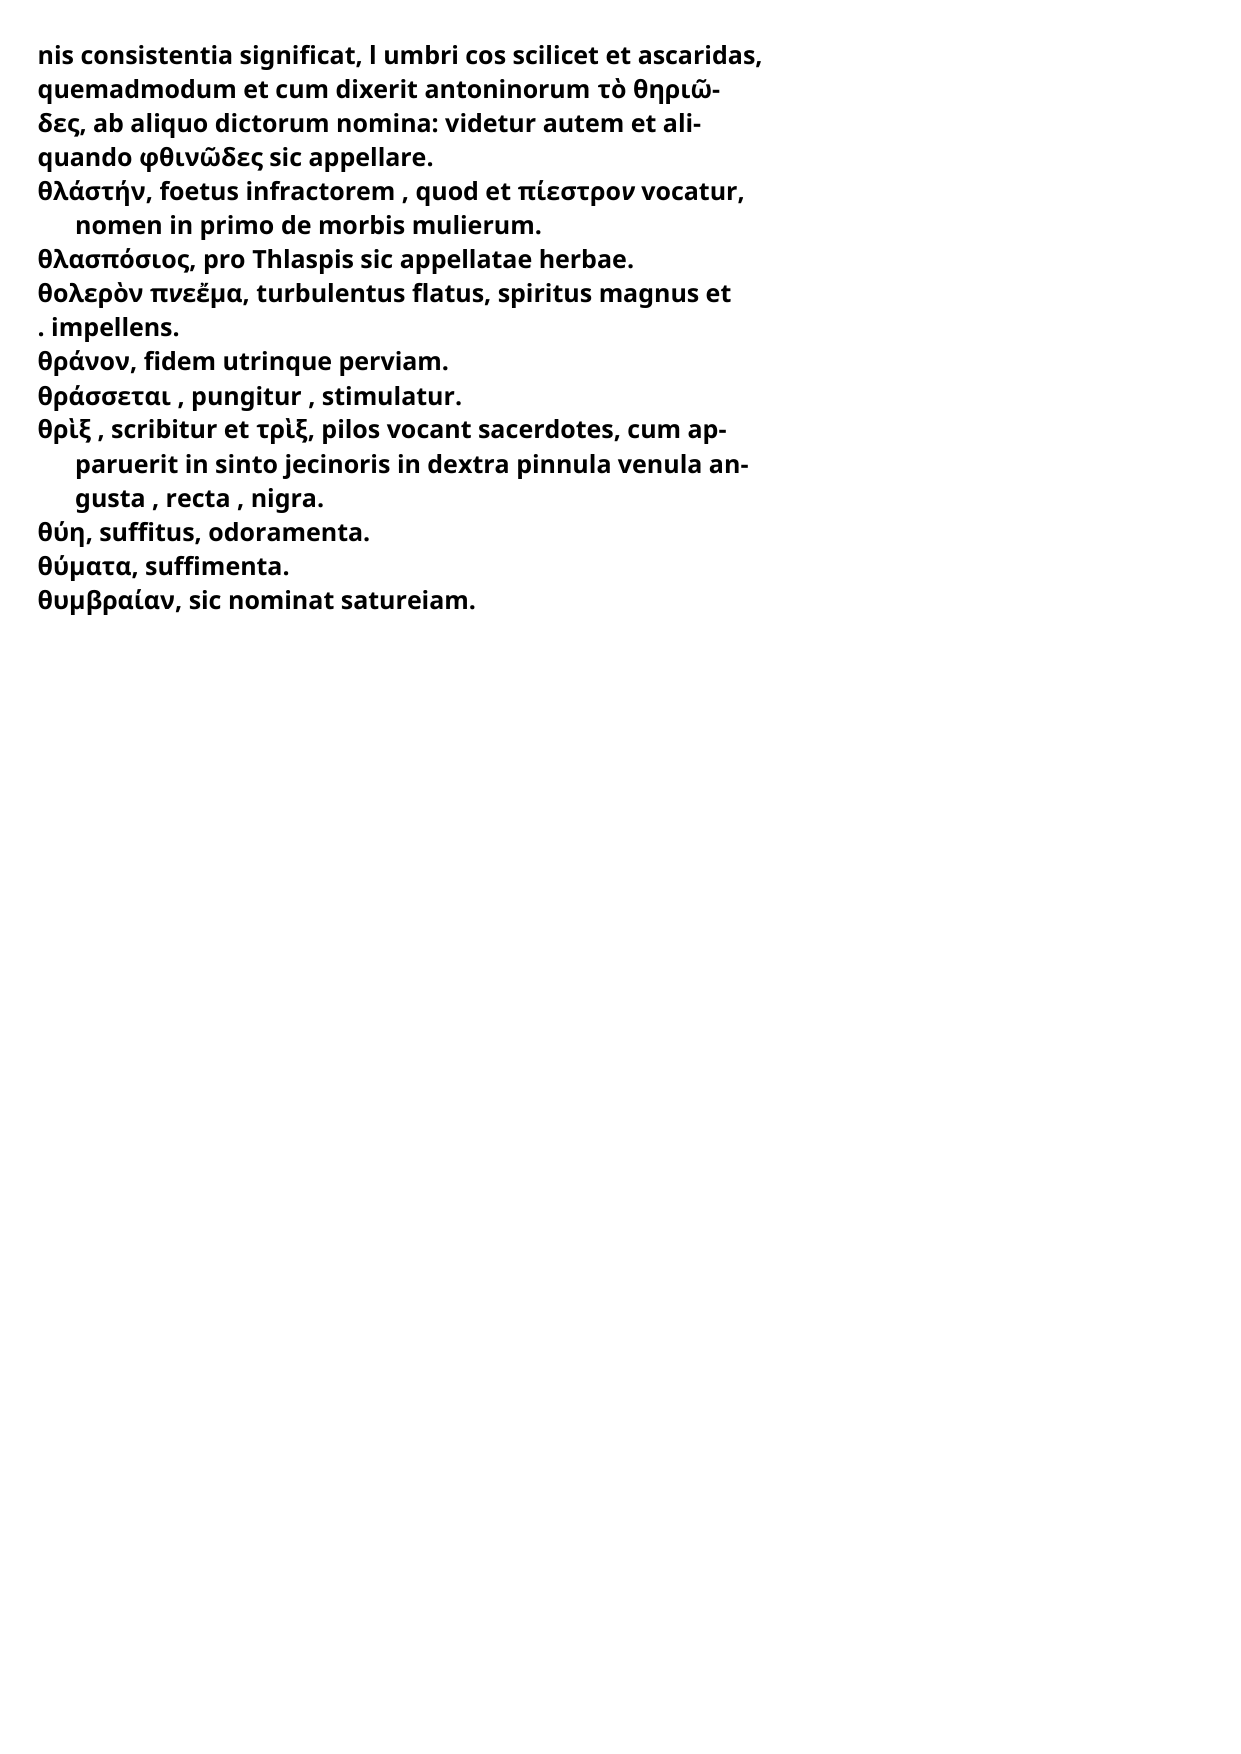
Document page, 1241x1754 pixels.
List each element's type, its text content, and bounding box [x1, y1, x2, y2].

text θράσσεται , pungitur , stimulatur. [37, 378, 1203, 412]
text θύη, suffitus, odoramenta. [37, 514, 1203, 548]
text θλάστήν, foetus infractorem , quod et πίεστρον vocatur, nomen in primo de morbis mulierum. [37, 174, 1203, 242]
text θλασπόσιος, pro Thlaspis sic appellatae herbae. [37, 242, 1203, 276]
text θράνον, fidem utrinque perviam. [37, 344, 1203, 378]
text θολερὸν πνεἔμα, turbulentus flatus, spiritus magnus et [37, 276, 1203, 310]
text θύματα, suffimenta. [37, 548, 1203, 582]
text . impellens. [37, 310, 1203, 344]
text θυμβραίαν, sic nominat satureiam. [37, 582, 1203, 617]
text nis consistentia significat, l umbri cos scilicet et ascaridas, quemadmodum et cum dixerit antoninorum τὸ θηριῶ- δες, ab aliquo dictorum nomina: videtur autem et ali- quando φθινῶδες sic appellare. [37, 37, 1203, 174]
text θρὶξ , scribitur et τρὶξ, pilos vocant sacerdotes, cum ap- paruerit in sinto jecinoris in dextra pinnula venula an- gusta , recta , nigra. [37, 412, 1203, 514]
